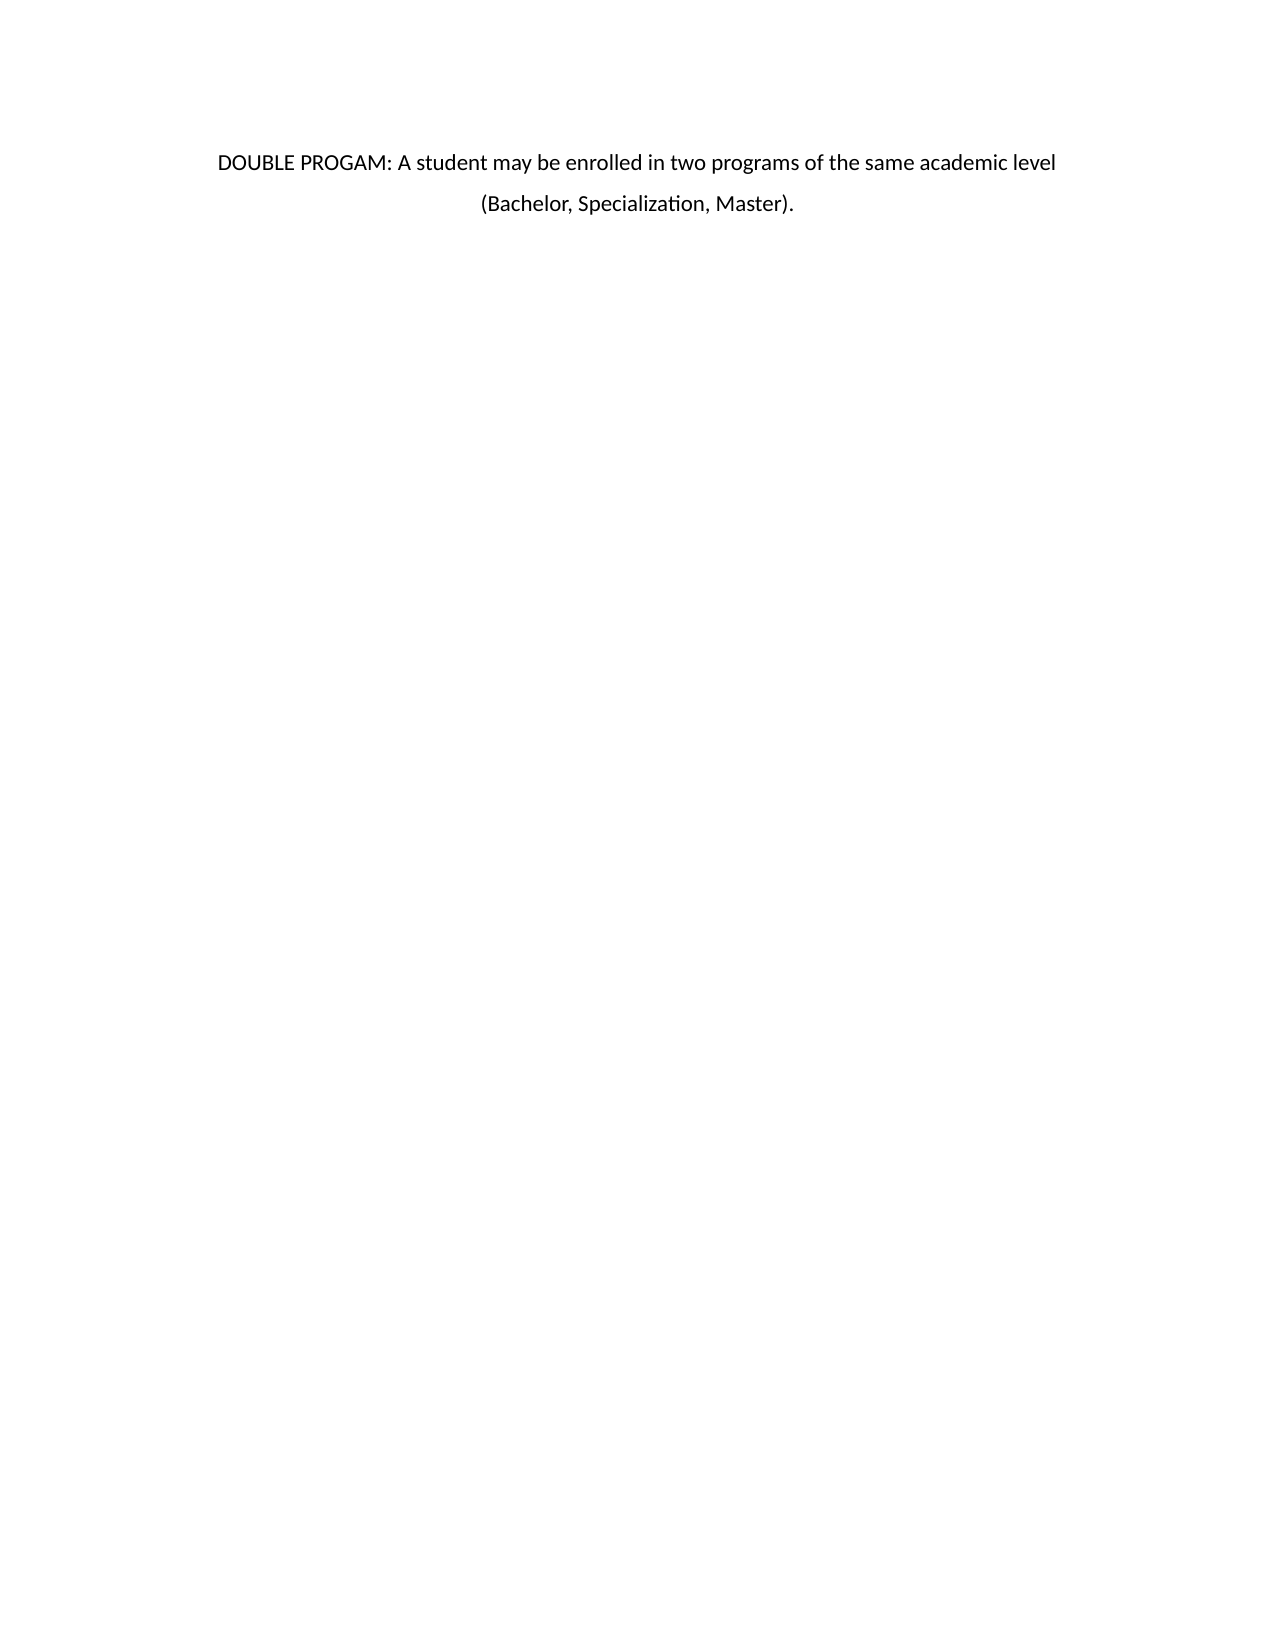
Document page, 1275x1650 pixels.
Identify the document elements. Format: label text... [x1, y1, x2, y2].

text DOUBLE PROGAM: A student may be enrolled in two programs of the same academic level (Bachelor, Specialization, Master). [177, 148, 1098, 218]
